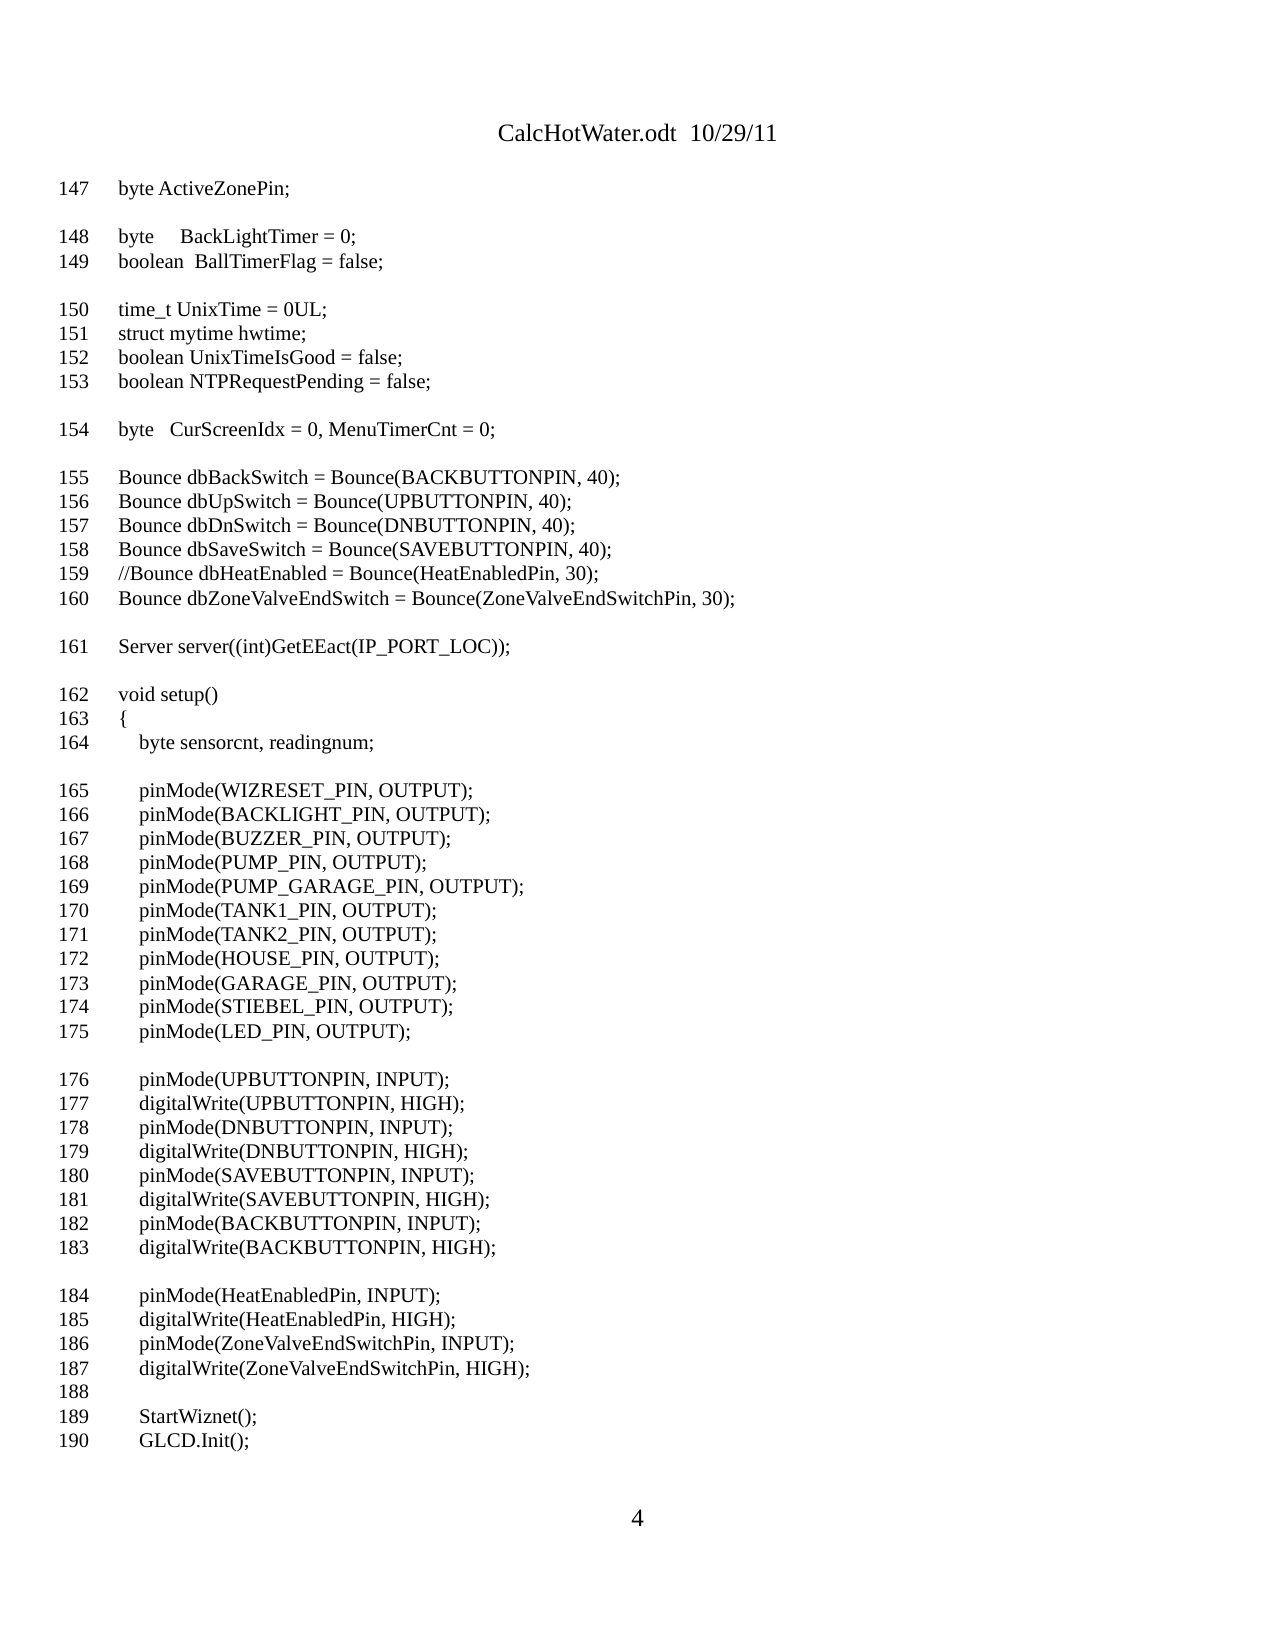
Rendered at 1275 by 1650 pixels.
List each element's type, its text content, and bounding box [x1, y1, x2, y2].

text digitalWrite(SAVEBUTTONPIN, HIGH); [118, 1187, 1157, 1211]
text pinMode(HOUSE_PIN, OUTPUT); [118, 946, 1157, 970]
text boolean NTPRequestPending = false; [118, 369, 1157, 393]
text pinMode(PUMP_PIN, OUTPUT); [118, 850, 1157, 874]
text void setup() [118, 682, 1157, 706]
text pinMode(UPBUTTONPIN, INPUT); [118, 1067, 1157, 1091]
text Bounce dbZoneValveEndSwitch = Bounce(ZoneValveEndSwitchPin, 30); [118, 585, 1157, 609]
text pinMode(STIEBEL_PIN, OUTPUT); [118, 994, 1157, 1018]
text pinMode(TANK1_PIN, OUTPUT); [118, 898, 1157, 922]
text pinMode(PUMP_GARAGE_PIN, OUTPUT); [118, 874, 1157, 898]
text digitalWrite(BACKBUTTONPIN, HIGH); [118, 1235, 1157, 1259]
text //Bounce dbHeatEnabled = Bounce(HeatEnabledPin, 30); [118, 561, 1157, 585]
text time_t UnixTime = 0UL; [118, 297, 1157, 321]
text struct mytime hwtime; [118, 321, 1157, 345]
text StartWiznet(); [118, 1403, 1157, 1428]
text byte ActiveZonePin; [118, 176, 1157, 200]
text Bounce dbSaveSwitch = Bounce(SAVEBUTTONPIN, 40); [118, 537, 1157, 561]
text pinMode(DNBUTTONPIN, INPUT); [118, 1115, 1157, 1139]
text digitalWrite(HeatEnabledPin, HIGH); [118, 1307, 1157, 1331]
text digitalWrite(ZoneValveEndSwitchPin, HIGH); [118, 1355, 1157, 1379]
text Bounce dbDnSwitch = Bounce(DNBUTTONPIN, 40); [118, 513, 1157, 537]
text pinMode(ZoneValveEndSwitchPin, INPUT); [118, 1331, 1157, 1355]
text Bounce dbUpSwitch = Bounce(UPBUTTONPIN, 40); [118, 489, 1157, 513]
text pinMode(TANK2_PIN, OUTPUT); [118, 922, 1157, 946]
text digitalWrite(UPBUTTONPIN, HIGH); [118, 1091, 1157, 1115]
text Server server((int)GetEEact(IP_PORT_LOC)); [118, 633, 1157, 658]
text pinMode(LED_PIN, OUTPUT); [118, 1018, 1157, 1043]
text byte sensorcnt, readingnum; [118, 730, 1157, 754]
text boolean BallTimerFlag = false; [118, 248, 1157, 273]
text pinMode(BUZZER_PIN, OUTPUT); [118, 826, 1157, 850]
text pinMode(WIZRESET_PIN, OUTPUT); [118, 778, 1157, 802]
text digitalWrite(DNBUTTONPIN, HIGH); [118, 1139, 1157, 1163]
text pinMode(GARAGE_PIN, OUTPUT); [118, 970, 1157, 994]
text pinMode(SAVEBUTTONPIN, INPUT); [118, 1163, 1157, 1187]
text { [118, 706, 1157, 730]
text boolean UnixTimeIsGood = false; [118, 345, 1157, 369]
text Bounce dbBackSwitch = Bounce(BACKBUTTONPIN, 40); [118, 465, 1157, 489]
text pinMode(BACKBUTTONPIN, INPUT); [118, 1211, 1157, 1235]
text byte BackLightTimer = 0; [118, 224, 1157, 248]
text pinMode(BACKLIGHT_PIN, OUTPUT); [118, 802, 1157, 826]
text GLCD.Init(); [118, 1428, 1157, 1452]
text pinMode(HeatEnabledPin, INPUT); [118, 1283, 1157, 1307]
text byte CurScreenIdx = 0, MenuTimerCnt = 0; [118, 417, 1157, 441]
